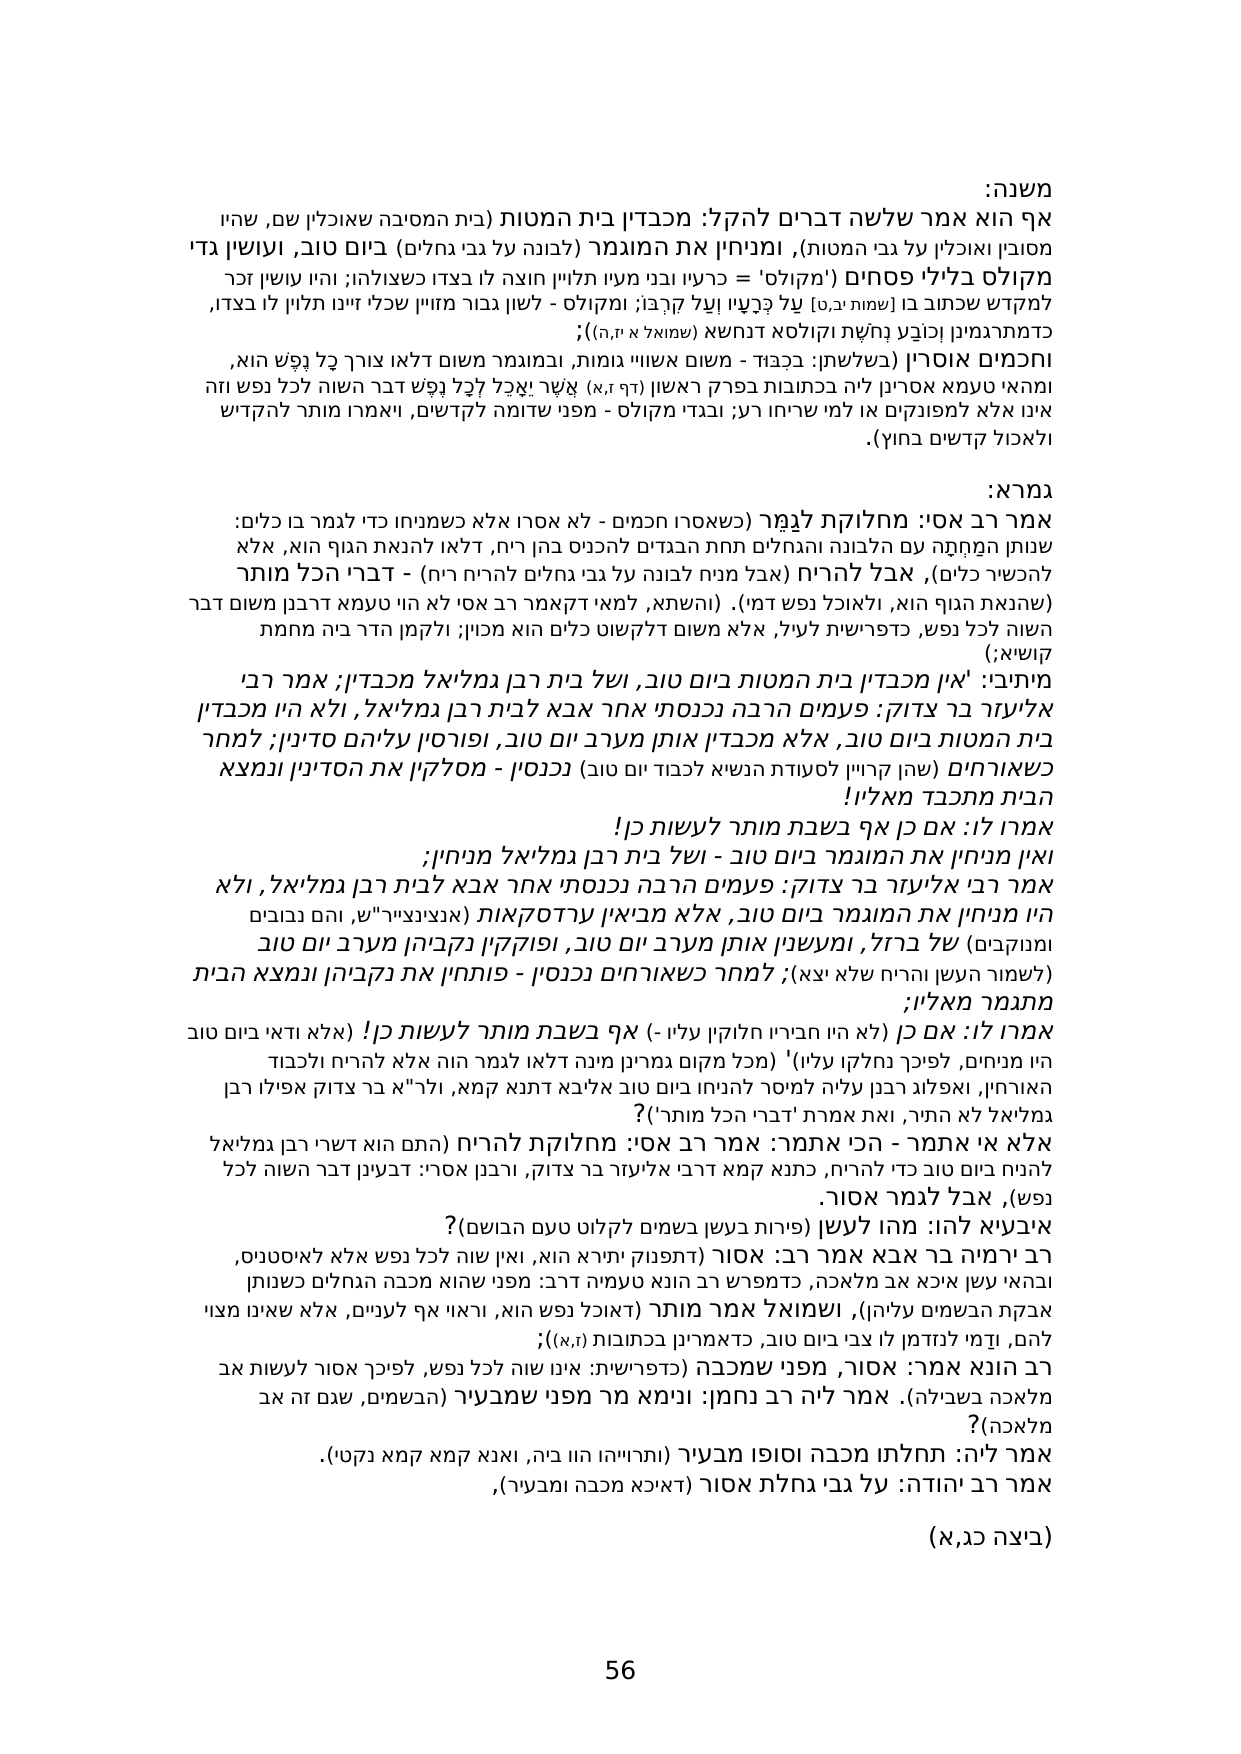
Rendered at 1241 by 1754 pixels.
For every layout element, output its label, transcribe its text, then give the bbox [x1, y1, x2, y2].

text רב ירמיה בר אבא אמר רב: אסור (דתפנוק יתירא הוא, ואין שוה לכל נפש אלא לאיסטניס, ובהאי עשן איכא אב מלאכה, כדמפרש רב הונא טעמיה דרב: מפני שהוא מכבה הגחלים כשנותן אבקת הבשמים עליהן), ושמואל אמר מותר (דאוכל נפש הוא, וראוי אף לעניים, אלא שאינו מצוי להם, ודַמי לנזדמן לו צבי ביום טוב, כדאמרינן בכתובות (ז,א)); [187, 1240, 1053, 1352]
text איבעיא להו: מהו לעשן (פירות בעשן בשמים לקלוט טעם הבושם)? [187, 1211, 1053, 1240]
text מיתיבי: 'אין מכבדין בית המטות ביום טוב, ושל בית רבן גמליאל מכבדין; אמר רבי אליעזר בר צדוק: פעמים הרבה נכנסתי אחר אבא לבית רבן גמליאל, ולא היו מכבדין בית המטות ביום טוב, אלא מכבדין אותן מערב יום טוב, ופורסין עליהם סדינין; למחר כשאורחים (שהן קרויין לסעודת הנשיא לכבוד יום טוב) נכנסין - מסלקין את הסדינין ונמצא הבית מתכבד מאליו! [187, 665, 1053, 812]
text אלא אי אתמר - הכי אתמר: אמר רב אסי: מחלוקת להריח (התם הוא דשרי רבן גמליאל להניח ביום טוב כדי להריח, כתנא קמא דרבי אליעזר בר צדוק, ורבנן אסרי: דבעינן דבר השוה לכל נפש), אבל לגמר אסור. [187, 1128, 1053, 1211]
text רב הונא אמר: אסור, מפני שמכבה (כדפרישית: אינו שוה לכל נפש, לפיכך אסור לעשות אב מלאכה בשבילה). אמר ליה רב נחמן: ונימא מר מפני שמבעיר (הבשמים, שגם זה אב מלאכה)? [187, 1352, 1053, 1440]
text אמר רבי אליעזר בר צדוק: פעמים הרבה נכנסתי אחר אבא לבית רבן גמליאל, ולא היו מניחין את המוגמר ביום טוב, אלא מביאין ערדסקאות (אנצינצייר"ש, והם נבובים ומנוקבים) של ברזל, ומעשנין אותן מערב יום טוב, ופוקקין נקביהן מערב יום טוב (לשמור העשן והריח שלא יצא); למחר כשאורחים נכנסין - פותחין את נקביהן ונמצא הבית מתגמר מאליו; [187, 870, 1053, 1016]
text (ביצה כג,א) [187, 1522, 1053, 1551]
text אמר ליה: תחלתו מכבה וסופו מבעיר (ותרוייהו הוו ביה, ואנא קמא קמא נקטי). [187, 1440, 1053, 1469]
text אמרו לו: אם כן אף בשבת מותר לעשות כן! [187, 812, 1053, 841]
text וחכמים אוסרין (בשלשתן: בכִבּוּד - משום אשוויי גומות, ובמוגמר משום דלאו צורך כָל נֶפֶשׁ הוא, ומהאי טעמא אסרינן ליה בכתובות בפרק ראשון (דף ז,א) אֲשֶׁר יֵאָכֵל לְכָל נֶפֶשׁ דבר השוה לכל נפש וזה אינו אלא למפונקים או למי שריחו רע; ובגדי מקולס - מפני שדומה לקדשים, ויאמרו מותר להקדיש ולאכול קדשים בחוץ). [187, 344, 1053, 452]
text אף הוא אמר שלשה דברים להקל: מכבדין בית המטות (בית המסיבה שאוכלין שם, שהיו מסובין ואוכלין על גבי המטות), ומניחין את המוגמר (לבונה על גבי גחלים) ביום טוב, ועושין גדי מקולס בלילי פסחים ('מקולס' = כרעיו ובני מעיו תלויין חוצה לו בצדו כשצולהו; והיו עושין זכר למקדש שכתוב בו [שמות יב,ט] עַל כְּרָעָיו וְעַל קִרְבּוֹ; ומקולס - לשון גבור מזויין שכלי זיינו תלוין לו בצדו, כדמתרגמינן וְכוֹבַע נְחֹשֶׁת וקולסא דנחשא (שמואל א יז,ה)); [187, 203, 1053, 344]
text אמר רב אסי: מחלוקת לגַמֵּר (כשאסרו חכמים - לא אסרו אלא כשמניחו כדי לגמר בו כלים: שנותן המַחְתָה עם הלבונה והגחלים תחת הבגדים להכניס בהן ריח, דלאו להנאת הגוף הוא, אלא להכשיר כלים), אבל להריח (אבל מניח לבונה על גבי גחלים להריח ריח) - דברי הכל מותר (שהנאת הגוף הוא, ולאוכל נפש דמי). (והשתא, למאי דקאמר רב אסי לא הוי טעמא דרבנן משום דבר השוה לכל נפש, כדפרישית לעיל, אלא משום דלקשוט כלים הוא מכוין; ולקמן הדר ביה מחמת קושיא;) [187, 505, 1053, 665]
text אמר רב יהודה: על גבי גחלת אסור (דאיכא מכבה ומבעיר), [187, 1469, 1053, 1498]
text גמרא: [187, 476, 1053, 505]
text ואין מניחין את המוגמר ביום טוב - ושל בית רבן גמליאל מניחין; [187, 841, 1053, 870]
text משנה: [187, 174, 1053, 203]
text אמרו לו: אם כן (לא היו חביריו חלוקין עליו -) אף בשבת מותר לעשות כן! (אלא ודאי ביום טוב היו מניחים, לפיכך נחלקו עליו)' (מכל מקום גמרינן מינה דלאו לגמר הוה אלא להריח ולכבוד האורחין, ואפלוג רבנן עליה למיסר להניחו ביום טוב אליבא דתנא קמא, ולר"א בר צדוק אפילו רבן גמליאל לא התיר, ואת אמרת 'דברי הכל מותר')? [187, 1016, 1053, 1128]
